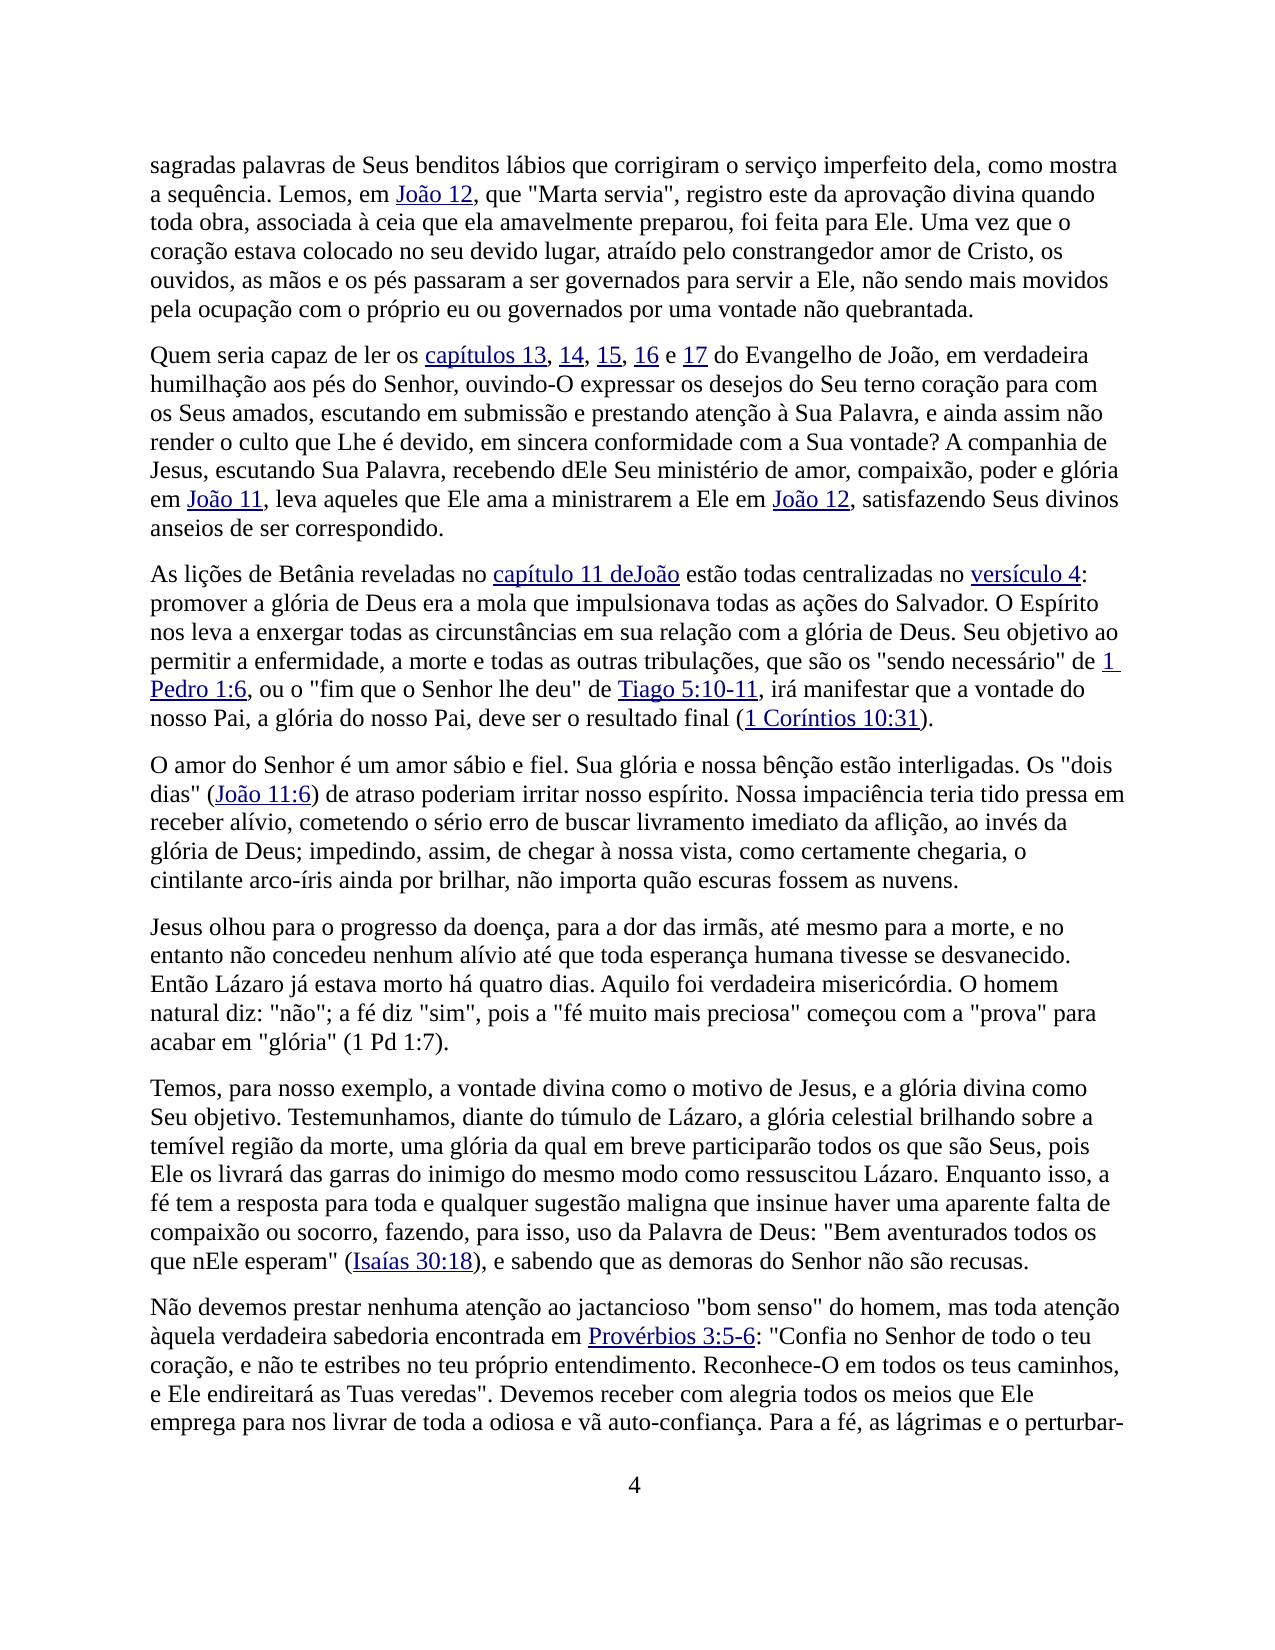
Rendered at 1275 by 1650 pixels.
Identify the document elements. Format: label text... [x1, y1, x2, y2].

text Temos, para nosso exemplo, a vontade divina como o motivo de Jesus, e a glória divina como Seu objetivo. Testemunhamos, diante do túmulo de Lázaro, a glória celestial brilhando sobre a temível região da morte, uma glória da qual em breve participarão todos os que são Seus, pois Ele os livrará das garras do inimigo do mesmo modo como ressuscitou Lázaro. Enquanto isso, a fé tem a resposta para toda e qualquer sugestão maligna que insinue haver uma aparente falta de compaixão ou socorro, fazendo, para isso, uso da Palavra de Deus: "Bem aventurados todos os que nEle esperam" (Isaías 30:18), e sabendo que as demoras do Senhor não são recusas. [150, 1073, 1125, 1274]
text sagradas palavras de Seus benditos lábios que corrigiram o serviço imperfeito dela, como mostra a sequência. Lemos, em João 12, que "Marta servia", registro este da aprovação divina quando toda obra, associada à ceia que ela amavelmente preparou, foi feita para Ele. Uma vez que o coração estava colocado no seu devido lugar, atraído pelo constrangedor amor de Cristo, os ouvidos, as mãos e os pés passaram a ser governados para servir a Ele, não sendo mais movidos pela ocupação com o próprio eu ou governados por uma vontade não quebrantada. [150, 150, 1125, 322]
text O amor do Senhor é um amor sábio e fiel. Sua glória e nossa bênção estão interligadas. Os "dois dias" (João 11:6) de atraso poderiam irritar nosso espírito. Nossa impaciência teria tido pressa em receber alívio, cometendo o sério erro de buscar livramento imediato da aflição, ao invés da glória de Deus; impedindo, assim, de chegar à nossa vista, como certamente chegaria, o cintilante arco-íris ainda por brilhar, não importa quão escuras fossem as nuvens. [150, 750, 1125, 894]
text Não devemos prestar nenhuma atenção ao jactancioso "bom senso" do homem, mas toda atenção àquela verdadeira sabedoria encontrada em Provérbios 3:5-6: "Confia no Senhor de todo o teu coração, e não te estribes no teu próprio entendimento. Reconhece-O em todos os teus caminhos, e Ele endireitará as Tuas veredas". Devemos receber com alegria todos os meios que Ele emprega para nos livrar de toda a odiosa e vã auto-confiança. Para a fé, as lágrimas e o perturbar- [150, 1292, 1125, 1436]
text Quem seria capaz de ler os capítulos 13, 14, 15, 16 e 17 do Evangelho de João, em verdadeira humilhação aos pés do Senhor, ouvindo-O expressar os desejos do Seu terno coração para com os Seus amados, escutando em submissão e prestando atenção à Sua Palavra, e ainda assim não render o culto que Lhe é devido, em sincera conformidade com a Sua vontade? A companhia de Jesus, escutando Sua Palavra, recebendo dEle Seu ministério de amor, compaixão, poder e glória em João 11, leva aqueles que Ele ama a ministrarem a Ele em João 12, satisfazendo Seus divinos anseios de ser correspondido. [150, 340, 1125, 542]
text Jesus olhou para o progresso da doença, para a dor das irmãs, até mesmo para a morte, e no entanto não concedeu nenhum alívio até que toda esperança humana tivesse se desvanecido. Então Lázaro já estava morto há quatro dias. Aquilo foi verdadeira misericórdia. O homem natural diz: "não"; a fé diz "sim", pois a "fé muito mais preciosa" começou com a "prova" para acabar em "glória" (1 Pd 1:7). [150, 912, 1125, 1055]
text As lições de Betânia reveladas no capítulo 11 deJoão estão todas centralizadas no versículo 4: promover a glória de Deus era a mola que impulsionava todas as ações do Salvador. O Espírito nos leva a enxergar todas as circunstâncias em sua relação com a glória de Deus. Seu objetivo ao permitir a enfermidade, a morte e todas as outras tribulações, que são os "sendo necessário" de 1 Pedro 1:6, ou o "fim que o Senhor lhe deu" de Tiago 5:10-11, irá manifestar que a vontade do nosso Pai, a glória do nosso Pai, deve ser o resultado final (1 Coríntios 10:31). [150, 559, 1125, 732]
